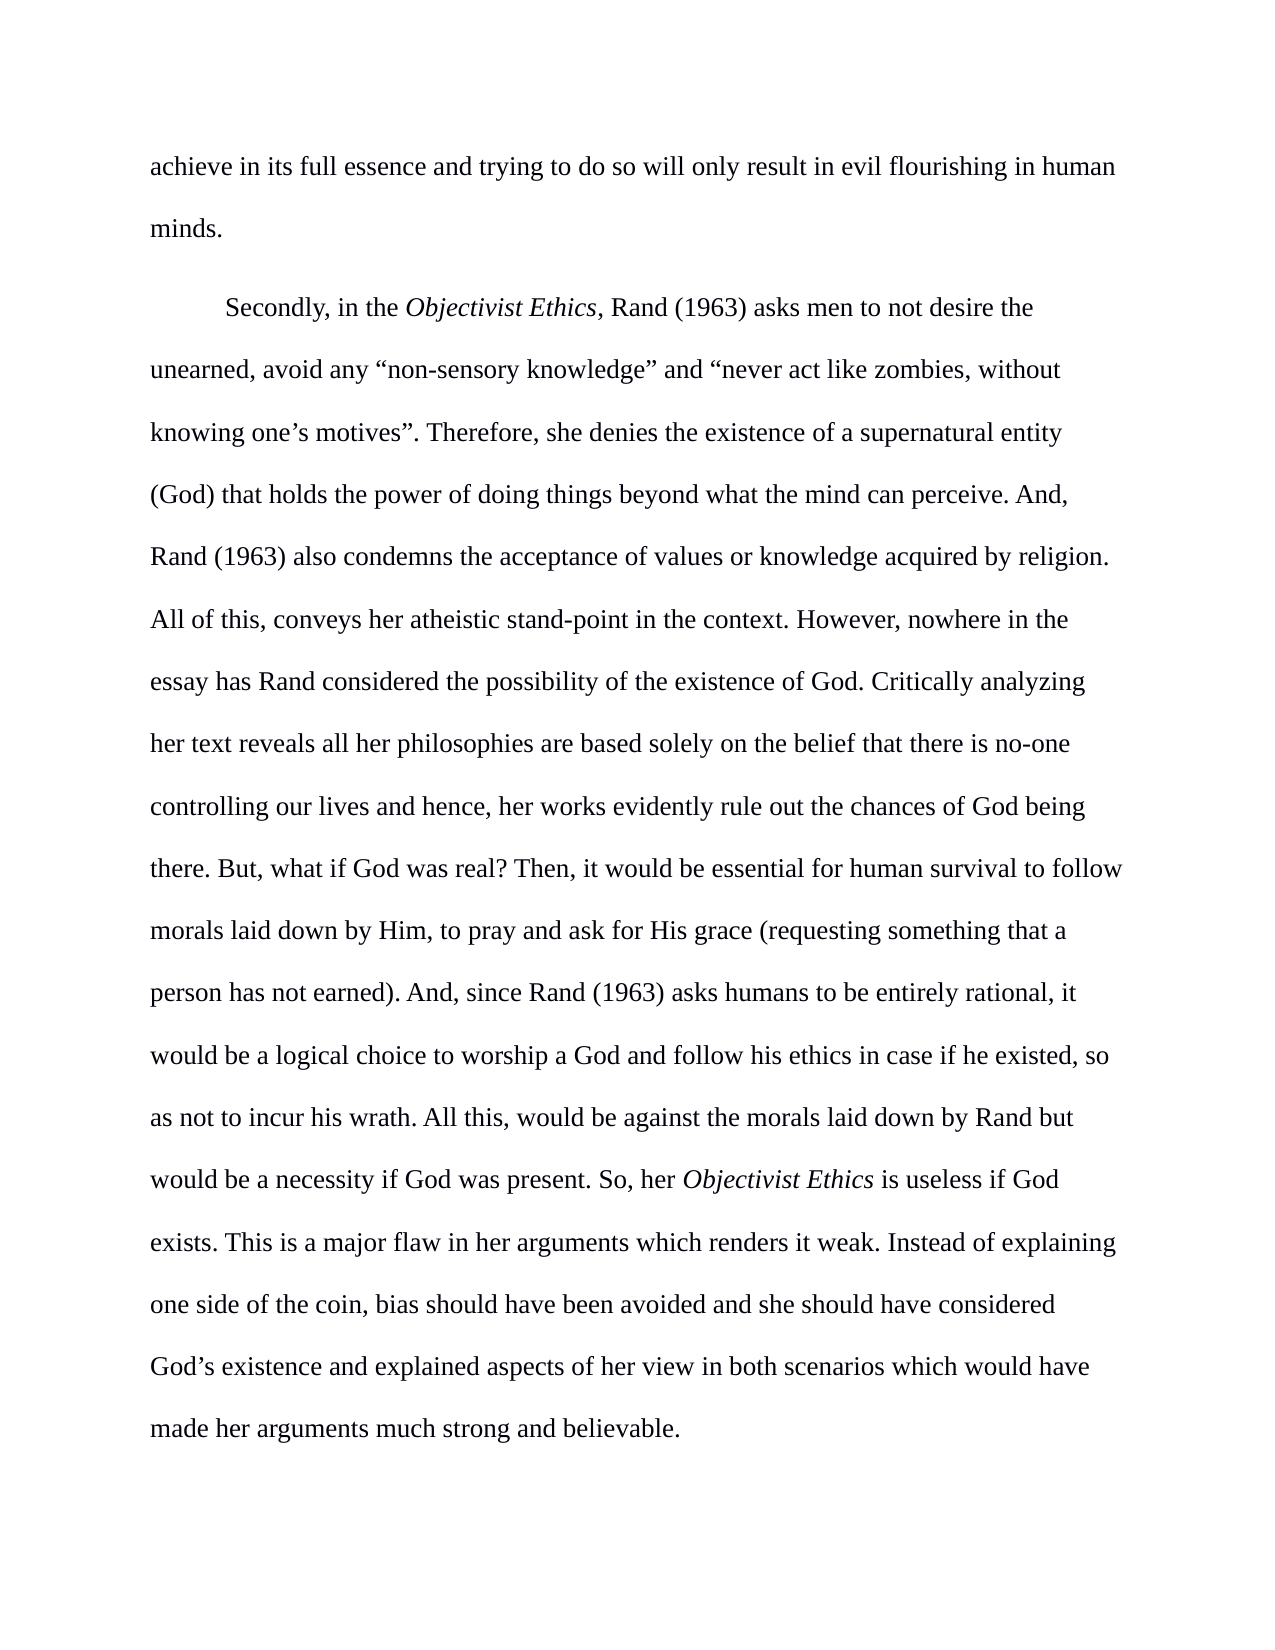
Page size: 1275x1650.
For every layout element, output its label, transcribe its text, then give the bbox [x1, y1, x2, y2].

text Secondly, in the Objectivist Ethics, Rand (1963) asks men to not desire the unearned, avoid any “non-sensory knowledge” and “never act like zombies, without knowing one’s motives”. Therefore, she denies the existence of a supernatural entity (God) that holds the power of doing things beyond what the mind can perceive. And, Rand (1963) also condemns the acceptance of values or knowledge acquired by religion. All of this, conveys her atheistic stand-point in the context. However, nowhere in the essay has Rand considered the possibility of the existence of God. Critically analyzing her text reveals all her philosophies are based solely on the belief that there is no-one controlling our lives and hence, her works evidently rule out the chances of God being there. But, what if God was real? Then, it would be essential for human survival to follow morals laid down by Him, to pray and ask for His grace (requesting something that a person has not earned). And, since Rand (1963) asks humans to be entirely rational, it would be a logical choice to worship a God and follow his ethics in case if he existed, so as not to incur his wrath. All this, would be against the morals laid down by Rand but would be a necessity if God was present. So, her Objectivist Ethics is useless if God exists. This is a major flaw in her arguments which renders it weak. Instead of explaining one side of the coin, bias should have been avoided and she should have considered God’s existence and explained aspects of her view in both scenarios which would have made her arguments much strong and believable. [150, 291, 1125, 1444]
text achieve in its full essence and trying to do so will only result in evil flourishing in human minds. [150, 150, 1125, 243]
